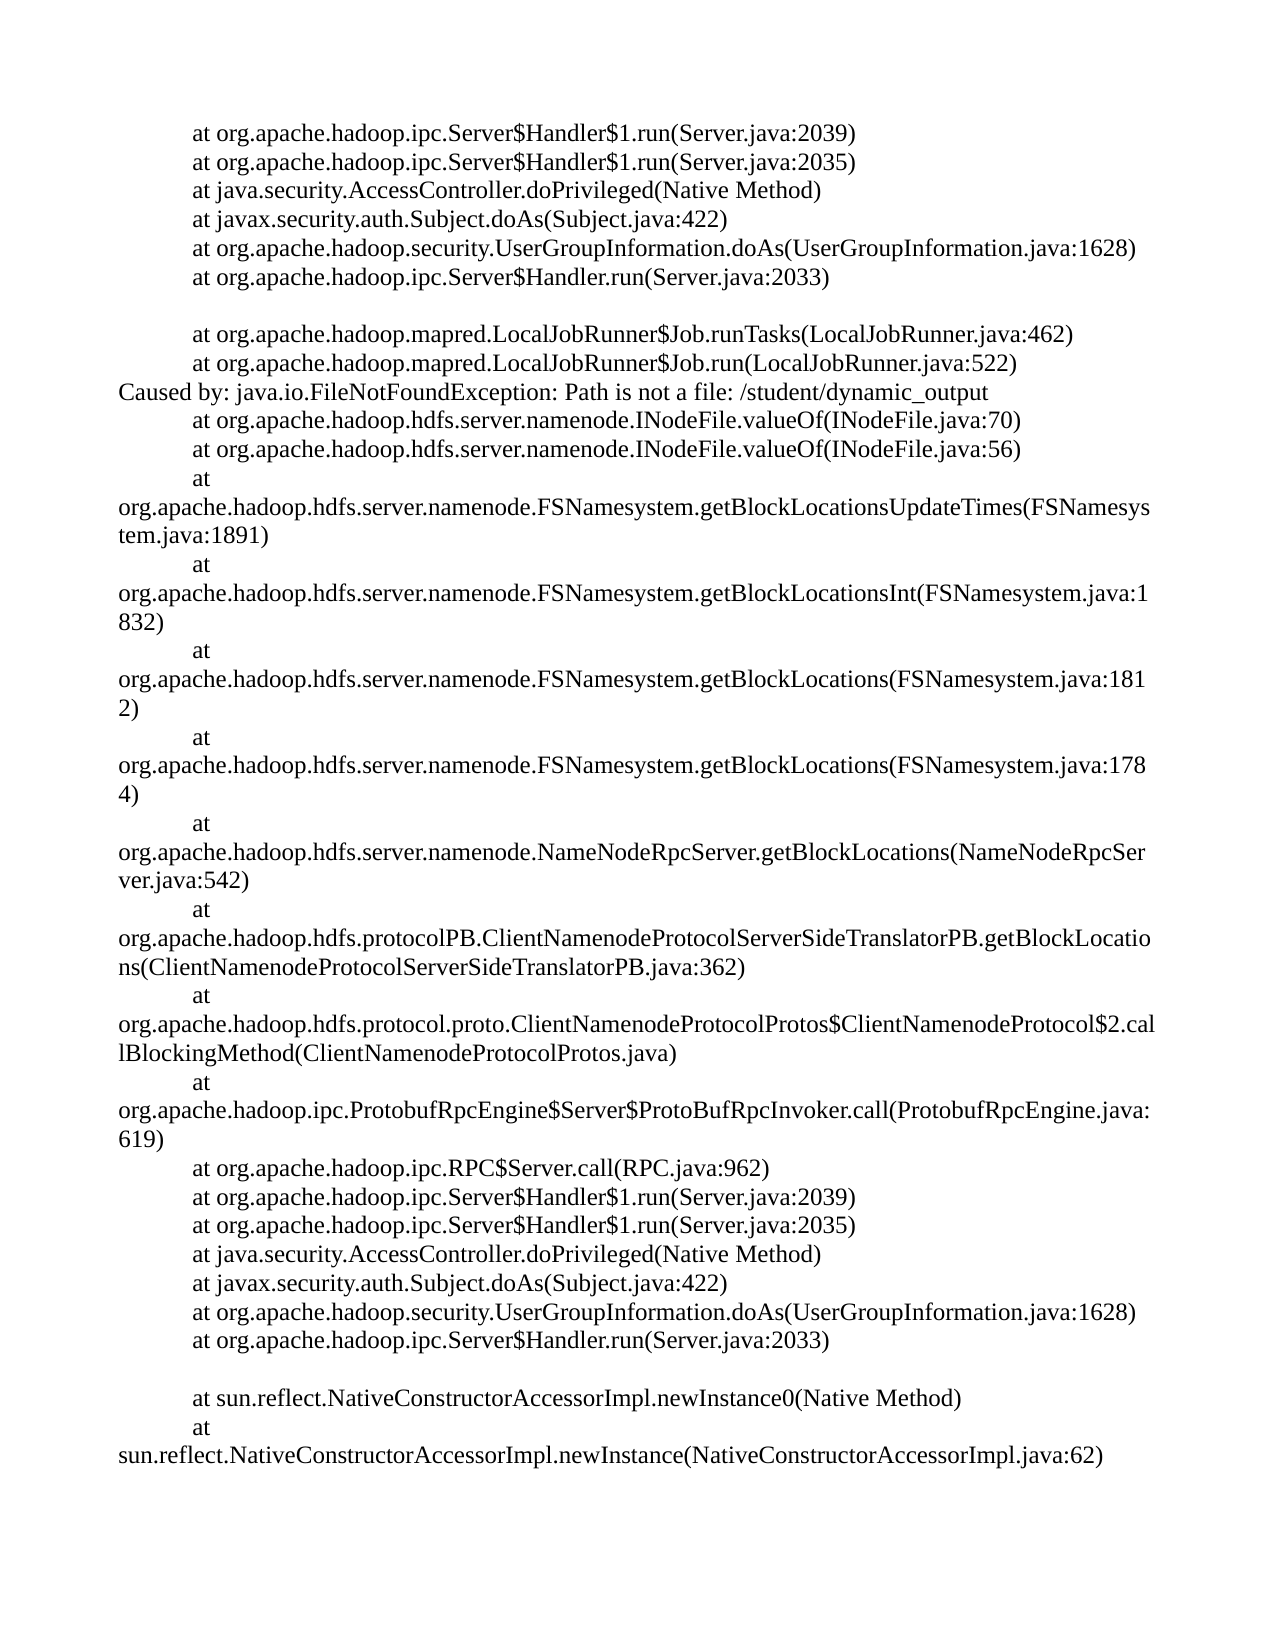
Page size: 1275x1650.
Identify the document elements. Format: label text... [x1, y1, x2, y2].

text at org.apache.hadoop.ipc.Server$Handler$1.run(Server.java:2035) [118, 147, 1157, 176]
text at org.apache.hadoop.mapred.LocalJobRunner$Job.run(LocalJobRunner.java:522) [118, 348, 1157, 377]
text at org.apache.hadoop.hdfs.server.namenode.INodeFile.valueOf(INodeFile.java:56) [118, 434, 1157, 463]
text at org.apache.hadoop.hdfs.server.namenode.NameNodeRpcServer.getBlockLocations(NameNodeRpcServer.java:542) [118, 808, 1157, 894]
text at org.apache.hadoop.hdfs.server.namenode.INodeFile.valueOf(INodeFile.java:70) [118, 406, 1157, 434]
text Caused by: java.io.FileNotFoundException: Path is not a file: /student/dynamic_output [118, 377, 1157, 406]
text at org.apache.hadoop.ipc.Server$Handler$1.run(Server.java:2039) [118, 118, 1157, 147]
text at java.security.AccessController.doPrivileged(Native Method) [118, 1239, 1157, 1268]
text at org.apache.hadoop.mapred.LocalJobRunner$Job.runTasks(LocalJobRunner.java:462) [118, 319, 1157, 348]
text at org.apache.hadoop.hdfs.server.namenode.FSNamesystem.getBlockLocationsInt(FSNamesystem.java:1832) [118, 549, 1157, 636]
text at org.apache.hadoop.hdfs.protocolPB.ClientNamenodeProtocolServerSideTranslatorPB.getBlockLocations(ClientNamenodeProtocolServerSideTranslatorPB.java:362) [118, 894, 1157, 981]
text at javax.security.auth.Subject.doAs(Subject.java:422) [118, 204, 1157, 233]
text at org.apache.hadoop.hdfs.protocol.proto.ClientNamenodeProtocolProtos$ClientNamenodeProtocol$2.callBlockingMethod(ClientNamenodeProtocolProtos.java) [118, 981, 1157, 1067]
text at org.apache.hadoop.security.UserGroupInformation.doAs(UserGroupInformation.java:1628) [118, 1297, 1157, 1326]
text at org.apache.hadoop.ipc.Server$Handler.run(Server.java:2033) [118, 262, 1157, 291]
text at sun.reflect.NativeConstructorAccessorImpl.newInstance0(Native Method) [118, 1383, 1157, 1412]
text at org.apache.hadoop.security.UserGroupInformation.doAs(UserGroupInformation.java:1628) [118, 233, 1157, 262]
text at org.apache.hadoop.ipc.RPC$Server.call(RPC.java:962) [118, 1153, 1157, 1182]
text at org.apache.hadoop.ipc.ProtobufRpcEngine$Server$ProtoBufRpcInvoker.call(ProtobufRpcEngine.java:619) [118, 1067, 1157, 1153]
text at org.apache.hadoop.hdfs.server.namenode.FSNamesystem.getBlockLocationsUpdateTimes(FSNamesystem.java:1891) [118, 463, 1157, 549]
text at org.apache.hadoop.ipc.Server$Handler.run(Server.java:2033) [118, 1326, 1157, 1354]
text at org.apache.hadoop.ipc.Server$Handler$1.run(Server.java:2035) [118, 1211, 1157, 1239]
text at sun.reflect.NativeConstructorAccessorImpl.newInstance(NativeConstructorAccessorImpl.java:62) [118, 1412, 1157, 1469]
text at org.apache.hadoop.hdfs.server.namenode.FSNamesystem.getBlockLocations(FSNamesystem.java:1784) [118, 722, 1157, 808]
text at javax.security.auth.Subject.doAs(Subject.java:422) [118, 1268, 1157, 1297]
text at java.security.AccessController.doPrivileged(Native Method) [118, 176, 1157, 204]
text at org.apache.hadoop.ipc.Server$Handler$1.run(Server.java:2039) [118, 1182, 1157, 1211]
text at org.apache.hadoop.hdfs.server.namenode.FSNamesystem.getBlockLocations(FSNamesystem.java:1812) [118, 636, 1157, 722]
